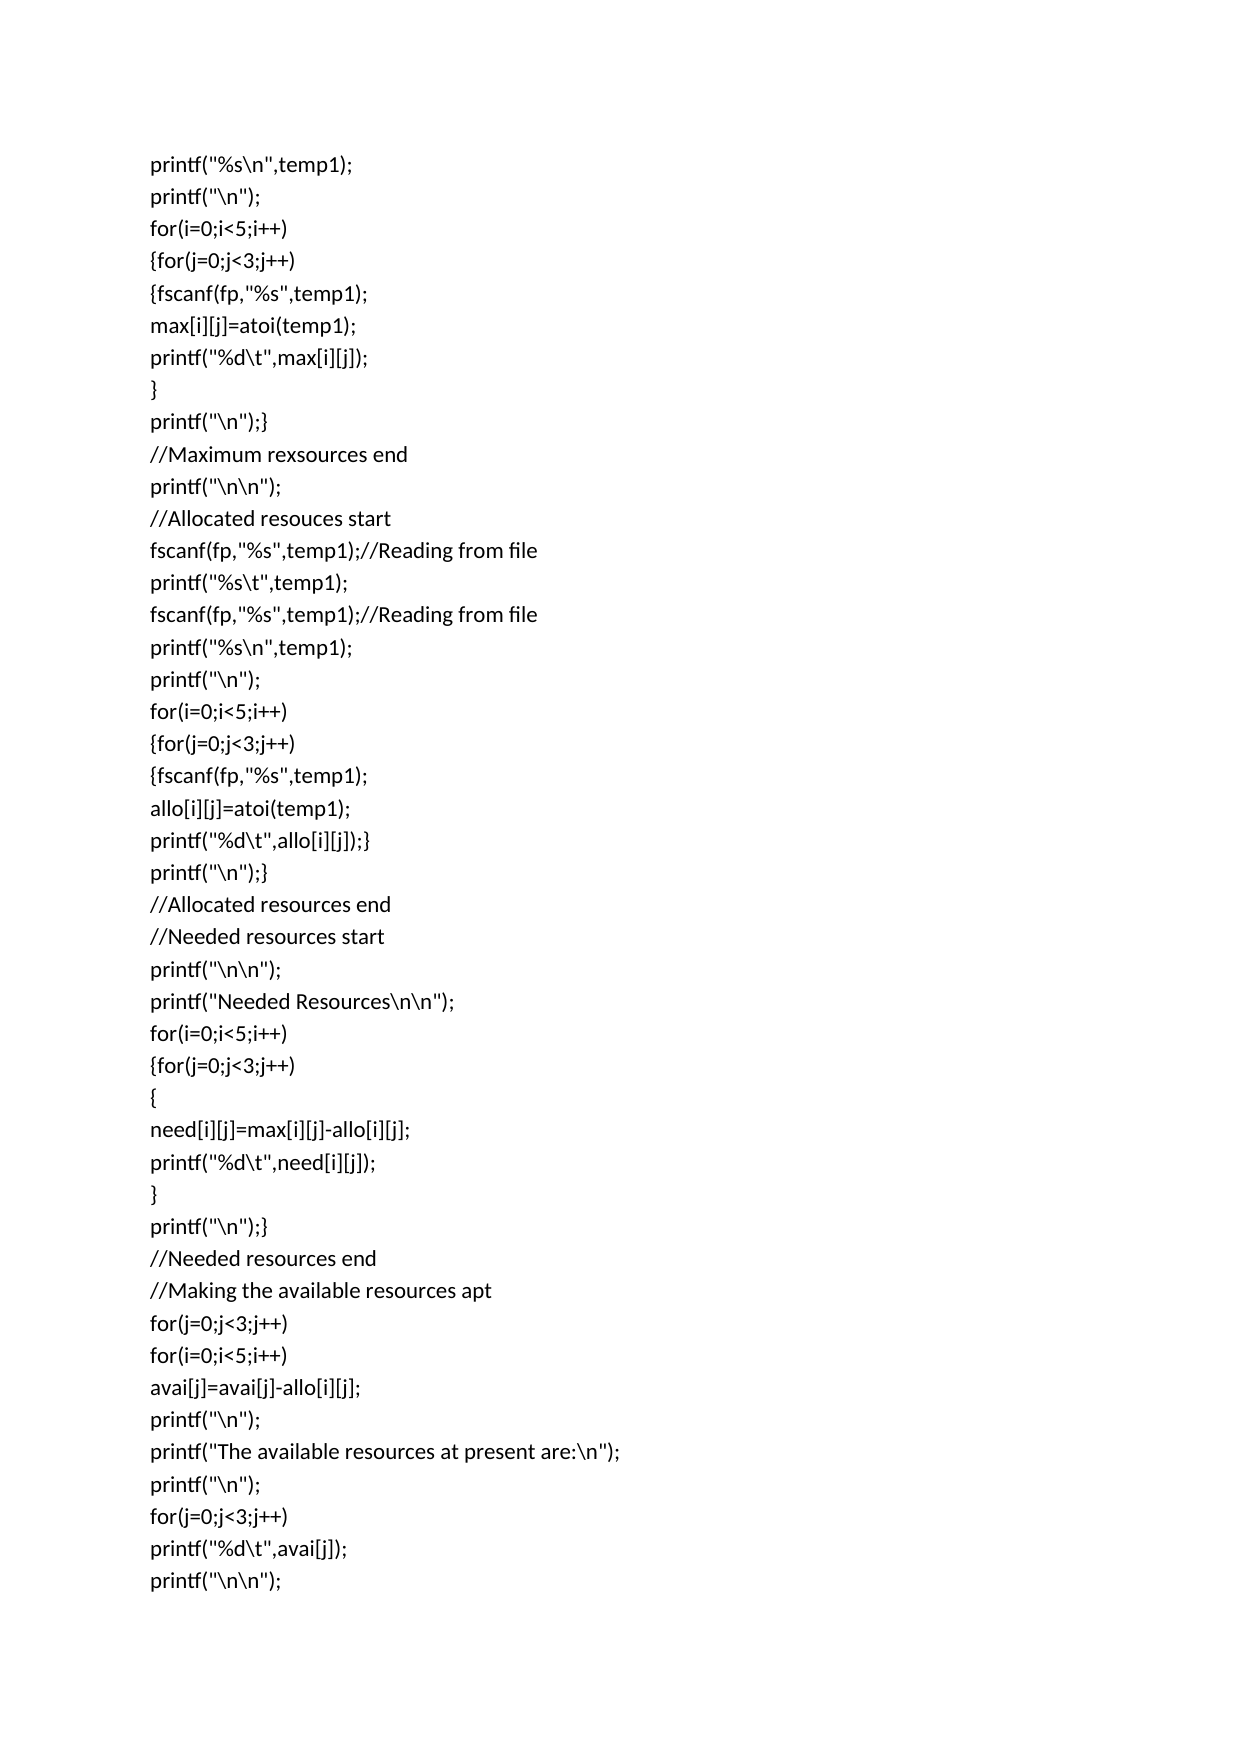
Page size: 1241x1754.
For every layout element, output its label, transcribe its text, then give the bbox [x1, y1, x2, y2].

text {for(j=0;j<3;j++) [150, 247, 1091, 274]
text printf("\n");} [150, 1212, 1091, 1240]
text //Needed resources end [150, 1244, 1091, 1272]
text fscanf(fp,"%s",temp1);//Reading from file [150, 601, 1091, 629]
text } [150, 375, 1091, 403]
text printf("%d\t",need[i][j]); [150, 1148, 1091, 1176]
text for(j=0;j<3;j++) [150, 1309, 1091, 1337]
text allo[i][j]=atoi(temp1); [150, 794, 1091, 822]
text { [150, 1083, 1091, 1111]
text printf("\n");} [150, 407, 1091, 436]
text printf("\n"); [150, 1470, 1091, 1498]
text for(i=0;i<5;i++) [150, 697, 1091, 725]
text printf("%d\t",allo[i][j]);} [150, 826, 1091, 854]
text fscanf(fp,"%s",temp1);//Reading from file [150, 536, 1091, 564]
text printf("\n"); [150, 665, 1091, 693]
text //Making the available resources apt [150, 1277, 1091, 1304]
text //Allocated resouces start [150, 504, 1091, 532]
text avai[j]=avai[j]-allo[i][j]; [150, 1373, 1091, 1401]
text for(i=0;i<5;i++) [150, 214, 1091, 242]
text //Maximum rexsources end [150, 440, 1091, 468]
text printf("%s\n",temp1); [150, 150, 1091, 178]
text max[i][j]=atoi(temp1); [150, 311, 1091, 339]
text printf("Needed Resources\n\n"); [150, 987, 1091, 1015]
text printf("%s\n",temp1); [150, 633, 1091, 661]
text } [150, 1180, 1091, 1208]
text for(j=0;j<3;j++) [150, 1502, 1091, 1530]
text printf("The available resources at present are:\n"); [150, 1437, 1091, 1466]
text printf("\n"); [150, 182, 1091, 210]
text printf("%d\t",avai[j]); [150, 1534, 1091, 1562]
text printf("\n\n"); [150, 472, 1091, 500]
text for(i=0;i<5;i++) [150, 1341, 1091, 1369]
text {for(j=0;j<3;j++) [150, 1051, 1091, 1079]
text //Needed resources start [150, 922, 1091, 951]
text printf("%d\t",max[i][j]); [150, 343, 1091, 371]
text need[i][j]=max[i][j]-allo[i][j]; [150, 1116, 1091, 1144]
text for(i=0;i<5;i++) [150, 1019, 1091, 1047]
text printf("\n");} [150, 858, 1091, 886]
text {for(j=0;j<3;j++) [150, 729, 1091, 757]
text {fscanf(fp,"%s",temp1); [150, 762, 1091, 789]
text printf("%s\t",temp1); [150, 568, 1091, 596]
text {fscanf(fp,"%s",temp1); [150, 279, 1091, 307]
text printf("\n"); [150, 1405, 1091, 1433]
text printf("\n\n"); [150, 955, 1091, 983]
text //Allocated resources end [150, 890, 1091, 918]
text printf("\n\n"); [150, 1566, 1091, 1594]
